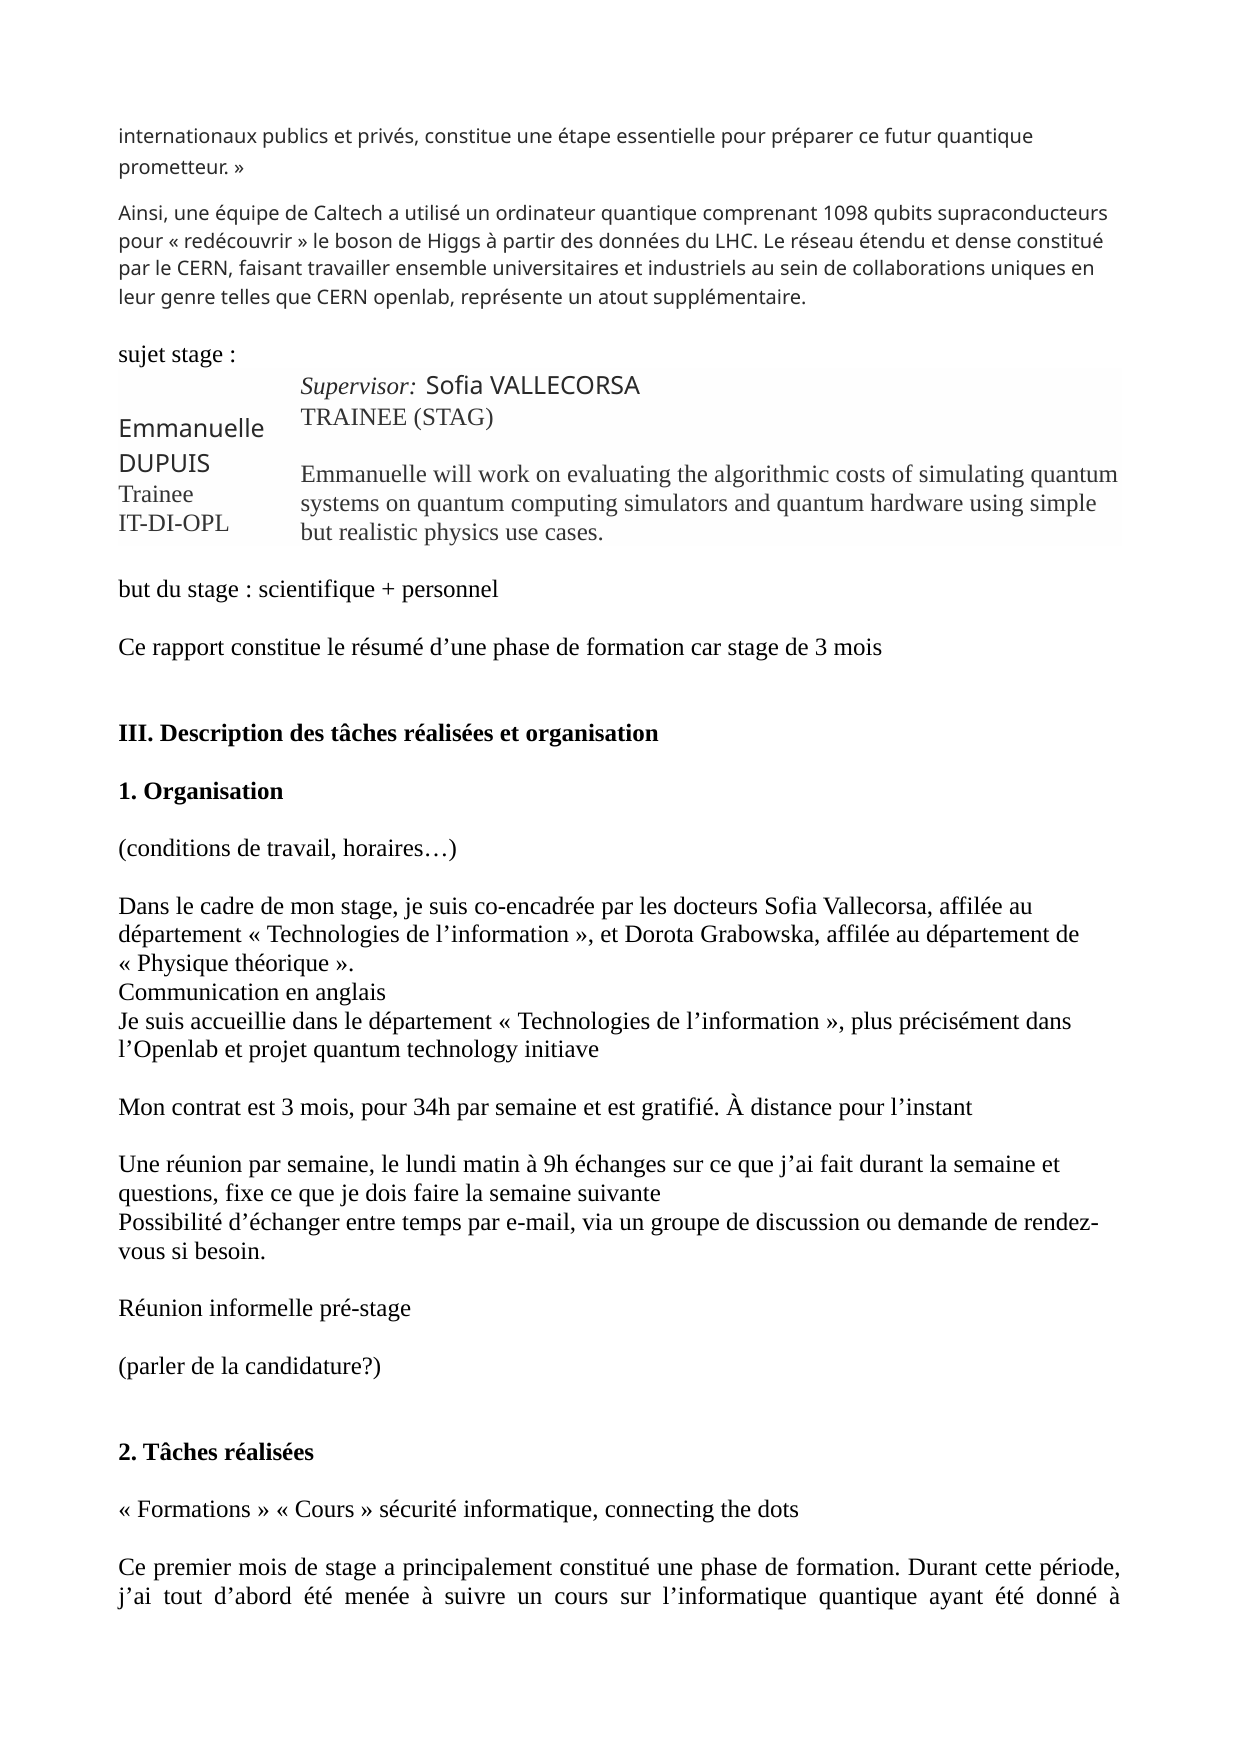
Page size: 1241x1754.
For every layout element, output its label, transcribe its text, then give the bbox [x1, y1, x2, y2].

text sujet stage : [118, 339, 1122, 368]
text Ce rapport constitue le résumé d’une phase de formation car stage de 3 mois [118, 632, 1122, 661]
text Dans le cadre de mon stage, je suis co-encadrée par les docteurs Sofia Vallecorsa, affilée au département « Technologies de l’information », et Dorota Grabowska, affilée au département de « Physique théorique ». [118, 891, 1122, 977]
text Possibilité d’échanger entre temps par e-mail, via un groupe de discussion ou demande de rendez-vous si besoin. [118, 1207, 1122, 1264]
text but du stage : scientifique + personnel [118, 574, 1122, 603]
text « Formations » « Cours » sécurité informatique, connecting the dots [118, 1494, 1122, 1523]
text Réunion informelle pré-stage [118, 1293, 1122, 1322]
text (parler de la candidature?) [118, 1351, 1122, 1379]
text 2. Tâches réalisées [118, 1437, 1122, 1466]
text internationaux publics et privés, constitue une étape essentielle pour préparer ce futur quantique prometteur. » [118, 118, 1122, 181]
table_header Supervisor: Sofia VALLECORSA TRAINEE (STAG) Emmanuelle will work on evaluating the algorithmic costs of simulating quantum systems on quantum computing simulators and quantum hardware using simple but realistic physics use cases. [300, 368, 1122, 546]
text Ainsi, une équipe de Caltech a utilisé un ordinateur quantique comprenant 1098 qubits supraconducteurs pour « redécouvrir » le boson de Higgs à partir des données du LHC. Le réseau étendu et dense constitué par le CERN, faisant travailler ensemble universitaires et industriels au sein de collaborations uniques en leur genre telles que CERN openlab, représente un atout supplémentaire. [118, 199, 1122, 311]
text Communication en anglais [118, 977, 1122, 1006]
text 1. Organisation [118, 776, 1122, 804]
table_header Emmanuelle DUPUIS Trainee IT-DI-OPL [118, 368, 300, 546]
text (conditions de travail, horaires…) [118, 833, 1122, 862]
text Une réunion par semaine, le lundi matin à 9h échanges sur ce que j’ai fait durant la semaine et questions, fixe ce que je dois faire la semaine suivante [118, 1149, 1122, 1207]
text Mon contrat est 3 mois, pour 34h par semaine et est gratifié. À distance pour l’instant [118, 1092, 1122, 1121]
text Ce premier mois de stage a principalement constitué une phase de formation. Durant cette période, j’ai tout d’abord été menée à suivre un cours sur l’informatique quantique ayant été donné à [118, 1552, 1122, 1609]
text Je suis accueillie dans le département « Technologies de l’information », plus précisément dans l’Openlab et projet quantum technology initiave [118, 1006, 1122, 1063]
text III. Description des tâches réalisées et organisation [118, 718, 1122, 747]
